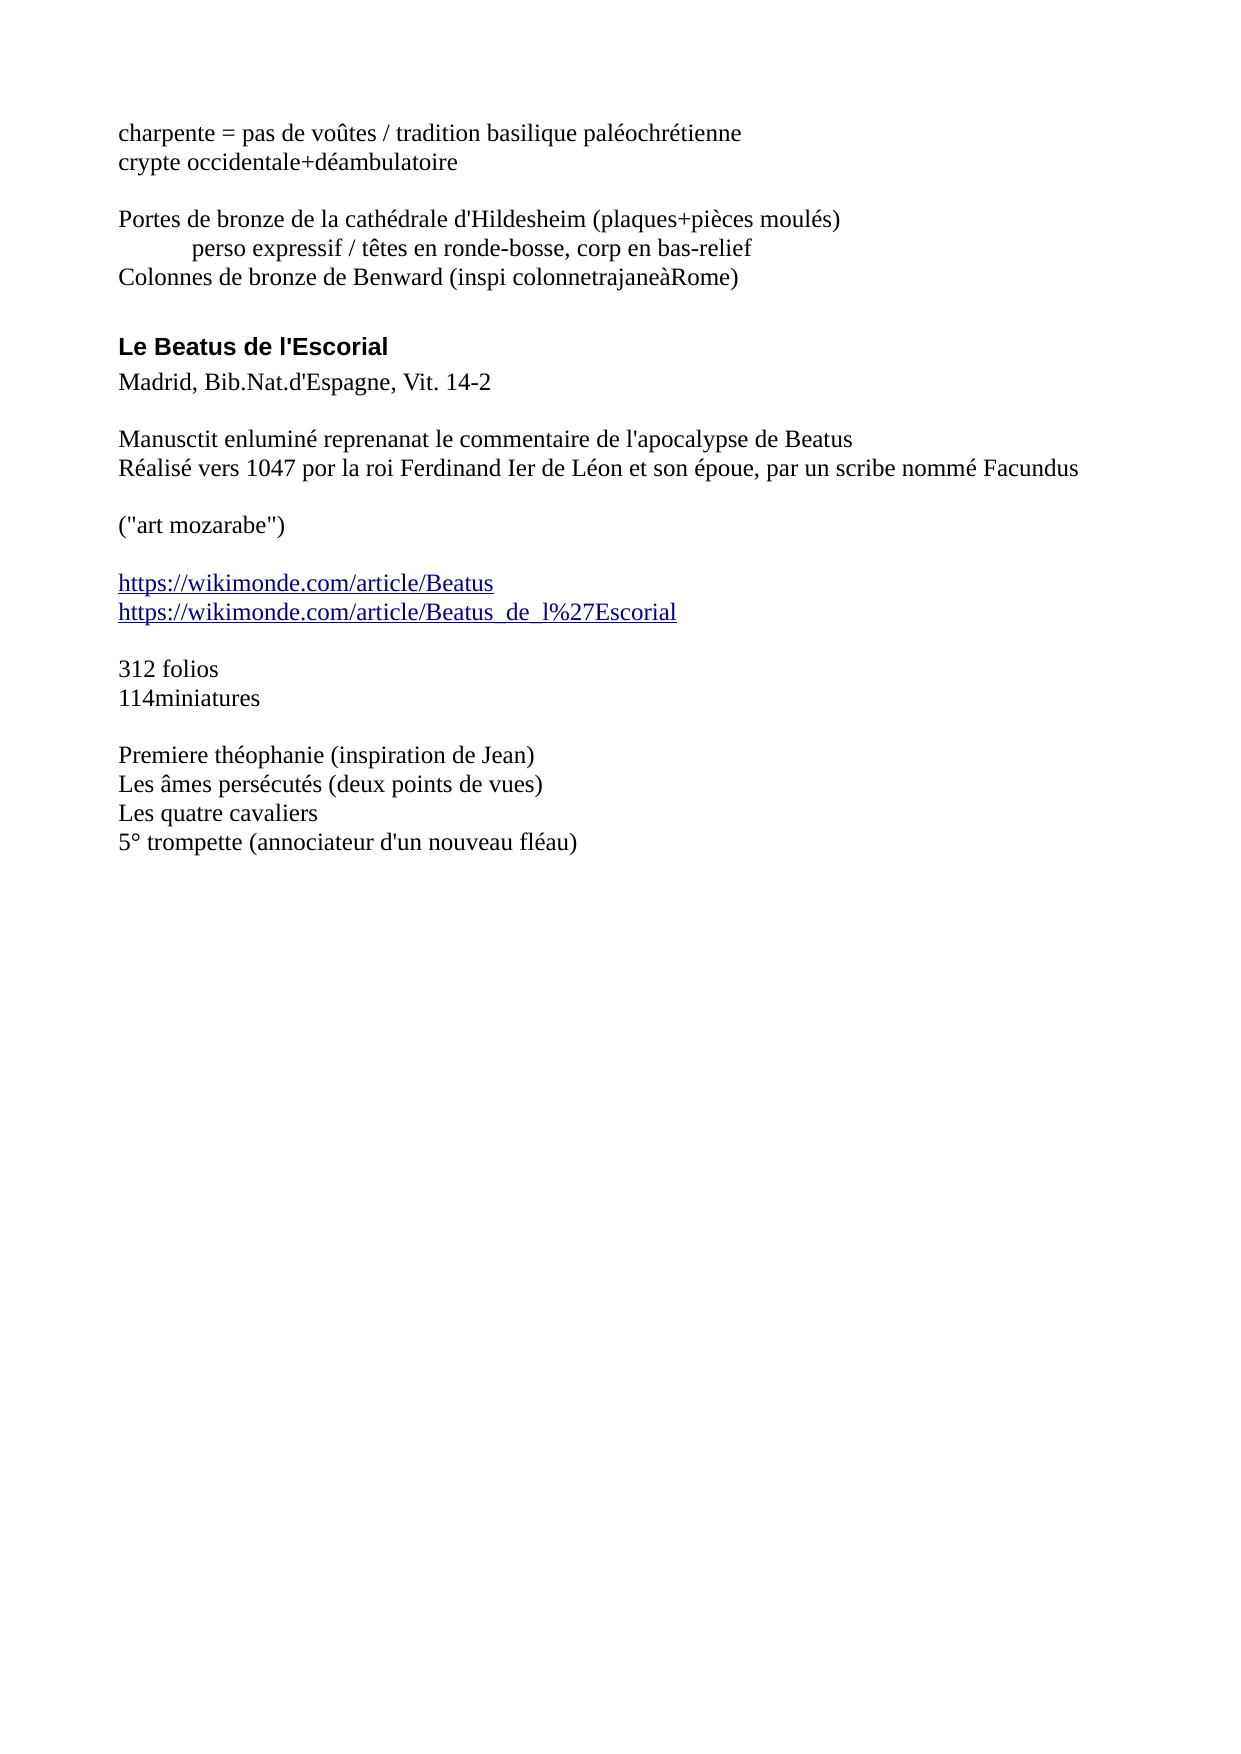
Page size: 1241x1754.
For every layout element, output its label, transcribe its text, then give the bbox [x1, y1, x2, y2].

text Colonnes de bronze de Benward (inspi colonnetrajaneàRome) [118, 262, 1122, 291]
text Les âmes persécutés (deux points de vues) [118, 769, 1122, 798]
text charpente = pas de voûtes / tradition basilique paléochrétienne [118, 118, 1122, 147]
text Portes de bronze de la cathédrale d'Hildesheim (plaques+pièces moulés) [118, 204, 1122, 233]
text Les quatre cavaliers [118, 798, 1122, 827]
text https://wikimonde.com/article/Beatus_de_l%27Escorial [118, 597, 1122, 625]
text crypte occidentale+déambulatoire [118, 147, 1122, 176]
subtitle Le Beatus de l'Escorial [118, 332, 1122, 360]
text ("art mozarabe") [118, 510, 1122, 539]
text 5° trompette (annociateur d'un nouveau fléau) [118, 827, 1122, 855]
text 312 folios [118, 654, 1122, 683]
text https://wikimonde.com/article/Beatus [118, 568, 1122, 597]
text Manusctit enluminé reprenanat le commentaire de l'apocalypse de Beatus [118, 424, 1122, 453]
text Réalisé vers 1047 por la roi Ferdinand Ier de Léon et son époue, par un scribe nommé Facundus [118, 453, 1122, 482]
text 114miniatures [118, 683, 1122, 712]
text Madrid, Bib.Nat.d'Espagne, Vit. 14-2 [118, 367, 1122, 395]
text perso expressif / têtes en ronde-bosse, corp en bas-relief [118, 233, 1122, 262]
text Premiere théophanie (inspiration de Jean) [118, 740, 1122, 769]
